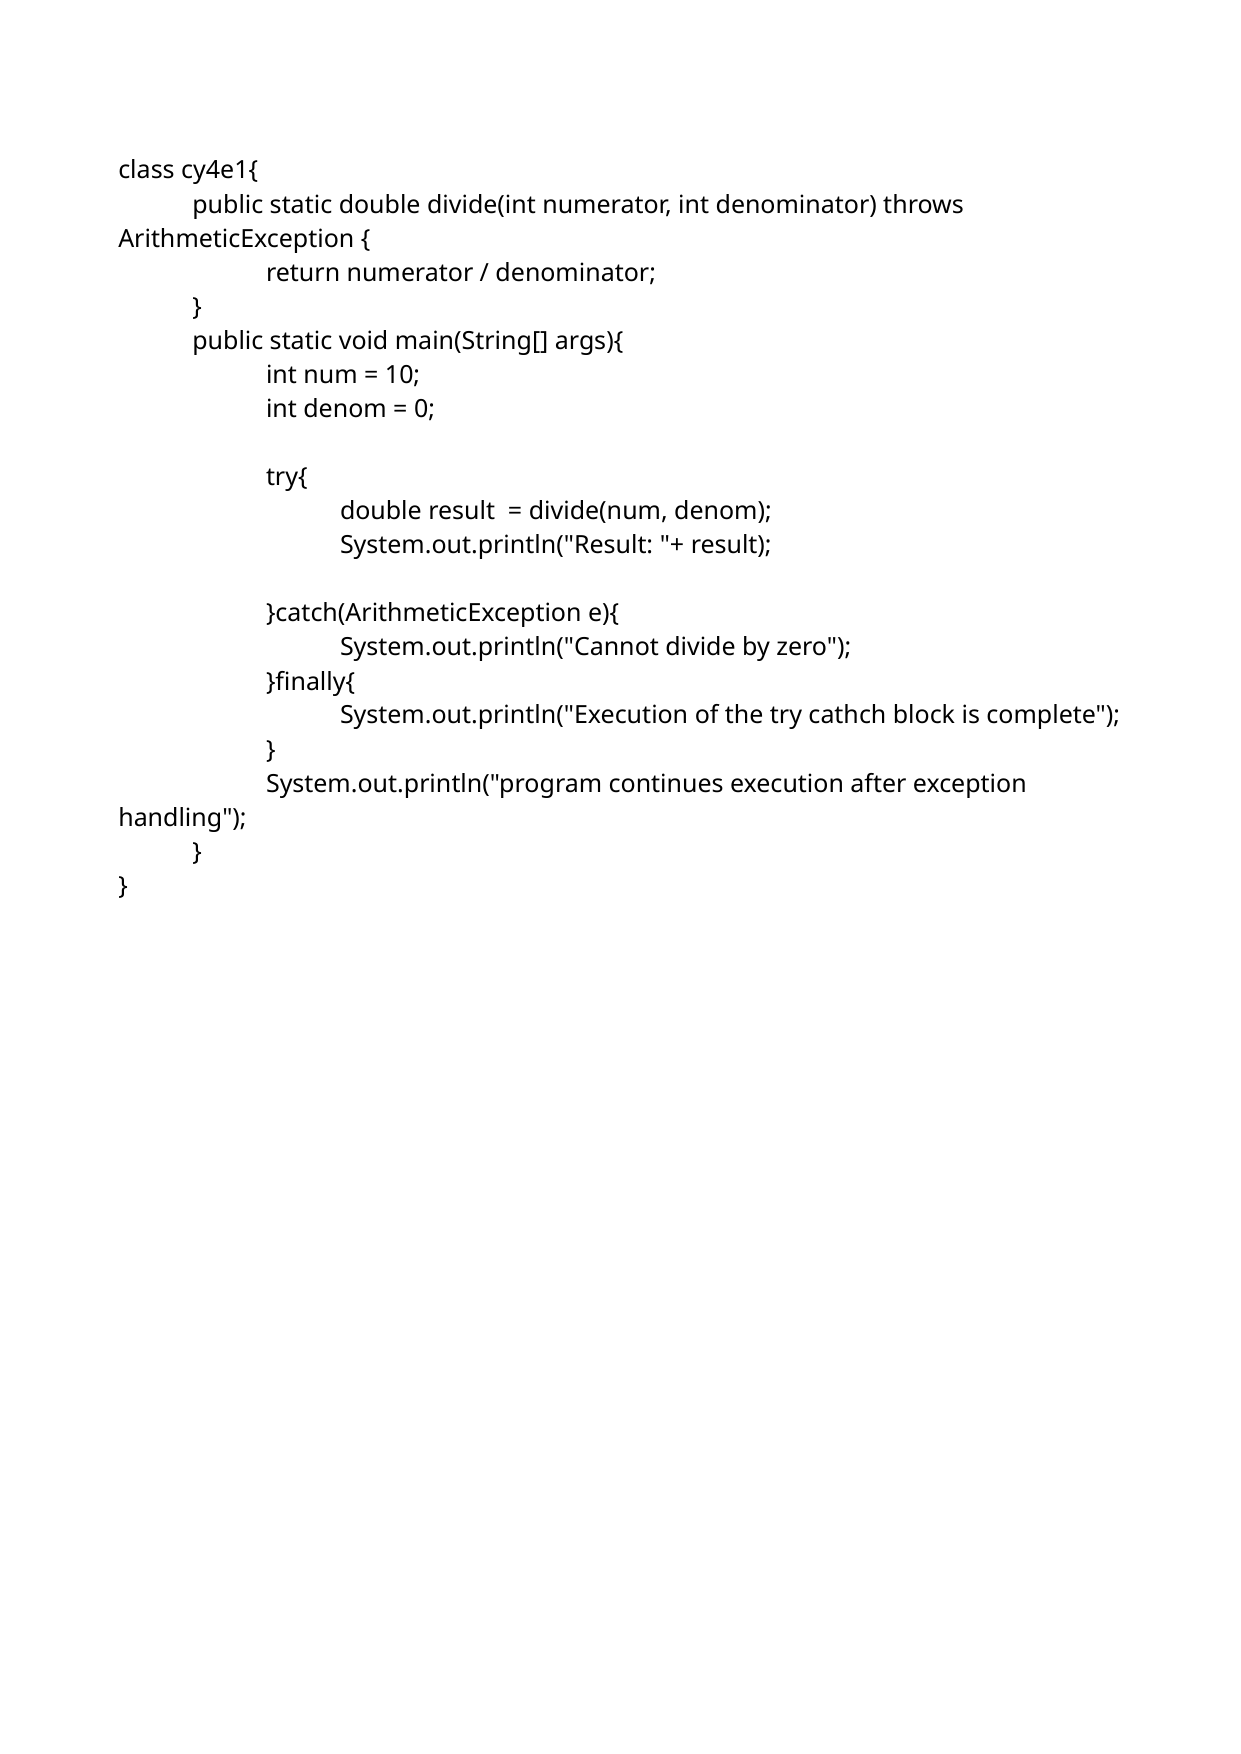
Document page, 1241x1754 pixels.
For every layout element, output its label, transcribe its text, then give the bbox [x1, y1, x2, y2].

text return numerator / denominator; [118, 254, 1122, 288]
text public static double divide(int numerator, int denominator) throws ArithmeticException { [118, 186, 1122, 254]
text }finally{ [118, 663, 1122, 697]
text }catch(ArithmeticException e){ [118, 595, 1122, 629]
text int num = 10; [118, 357, 1122, 391]
text public static void main(String[] args){ [118, 322, 1122, 357]
text class cy4e1{ [118, 152, 1122, 186]
text try{ [118, 459, 1122, 493]
text } [118, 833, 1122, 867]
text } [118, 731, 1122, 765]
text System.out.println("Cannot divide by zero"); [118, 629, 1122, 663]
text System.out.println("Execution of the try cathch block is complete"); [118, 697, 1122, 731]
text int denom = 0; [118, 391, 1122, 425]
text double result = divide(num, denom); [118, 493, 1122, 527]
text } [118, 288, 1122, 322]
text System.out.println("program continues execution after exception handling"); [118, 765, 1122, 833]
text System.out.println("Result: "+ result); [118, 527, 1122, 561]
text } [118, 867, 1122, 902]
